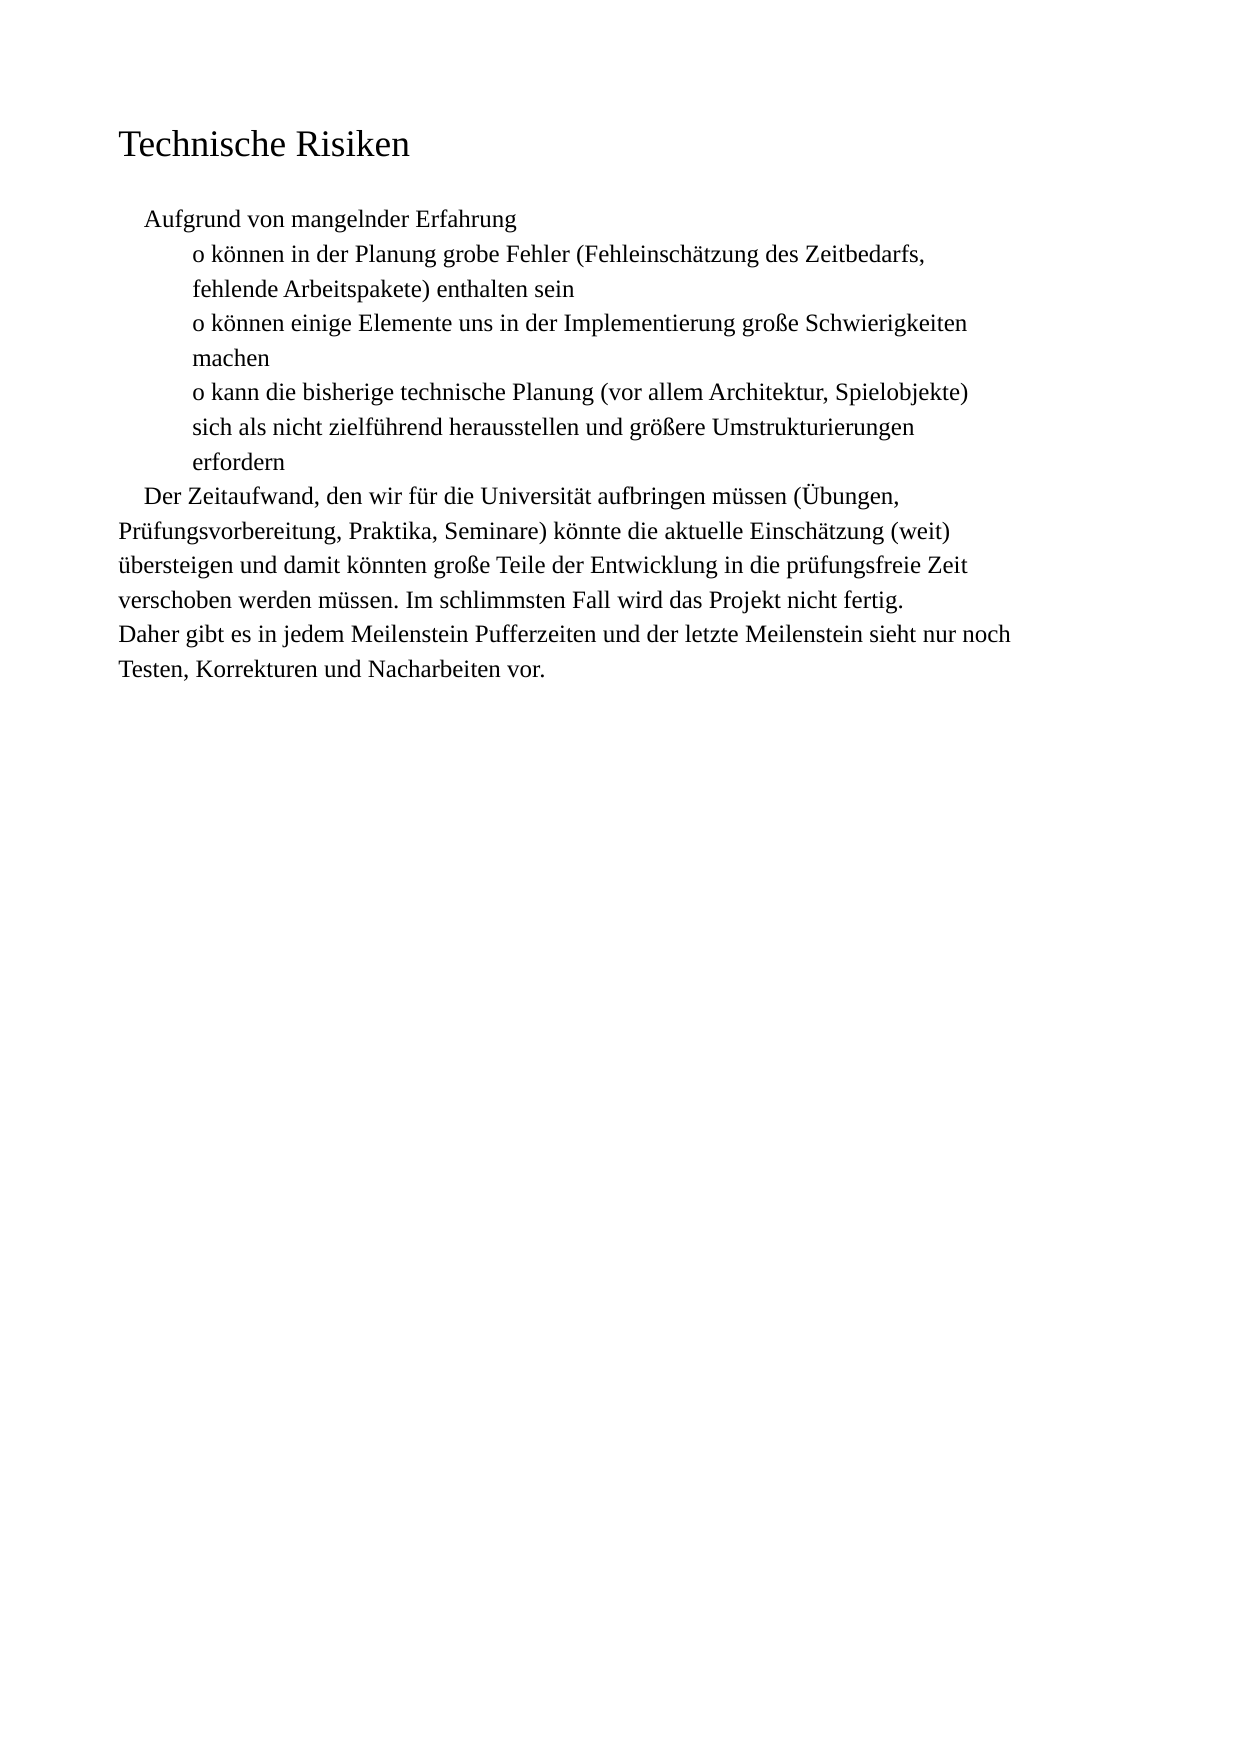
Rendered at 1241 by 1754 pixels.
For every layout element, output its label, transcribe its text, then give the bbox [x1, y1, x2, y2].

text o können in der Planung grobe Fehler (Fehleinschätzung des Zeitbedarfs, [118, 239, 1122, 268]
text Prüfungsvorbereitung, Praktika, Seminare) könnte die aktuelle Einschätzung (weit) [118, 516, 1122, 544]
text  Aufgrund von mangelnder Erfahrung [118, 204, 1122, 233]
text verschoben werden müssen. Im schlimmsten Fall wird das Projekt nicht fertig. [118, 585, 1122, 614]
text machen [118, 343, 1122, 372]
text sich als nicht zielführend herausstellen und größere Umstrukturierungen [118, 412, 1122, 441]
text Technische Risiken [118, 121, 1122, 164]
text erfordern [118, 447, 1122, 475]
text übersteigen und damit könnten große Teile der Entwicklung in die prüfungsfreie Zeit [118, 550, 1122, 579]
text fehlende Arbeitspakete) enthalten sein [118, 274, 1122, 302]
text o können einige Elemente uns in der Implementierung große Schwierigkeiten [118, 308, 1122, 337]
text Testen, Korrekturen und Nacharbeiten vor. [118, 654, 1122, 683]
text o kann die bisherige technische Planung (vor allem Architektur, Spielobjekte) [118, 377, 1122, 406]
text  Der Zeitaufwand, den wir für die Universität aufbringen müssen (Übungen, [118, 481, 1122, 510]
text Daher gibt es in jedem Meilenstein Pufferzeiten und der letzte Meilenstein sieht nur noch [118, 619, 1122, 648]
